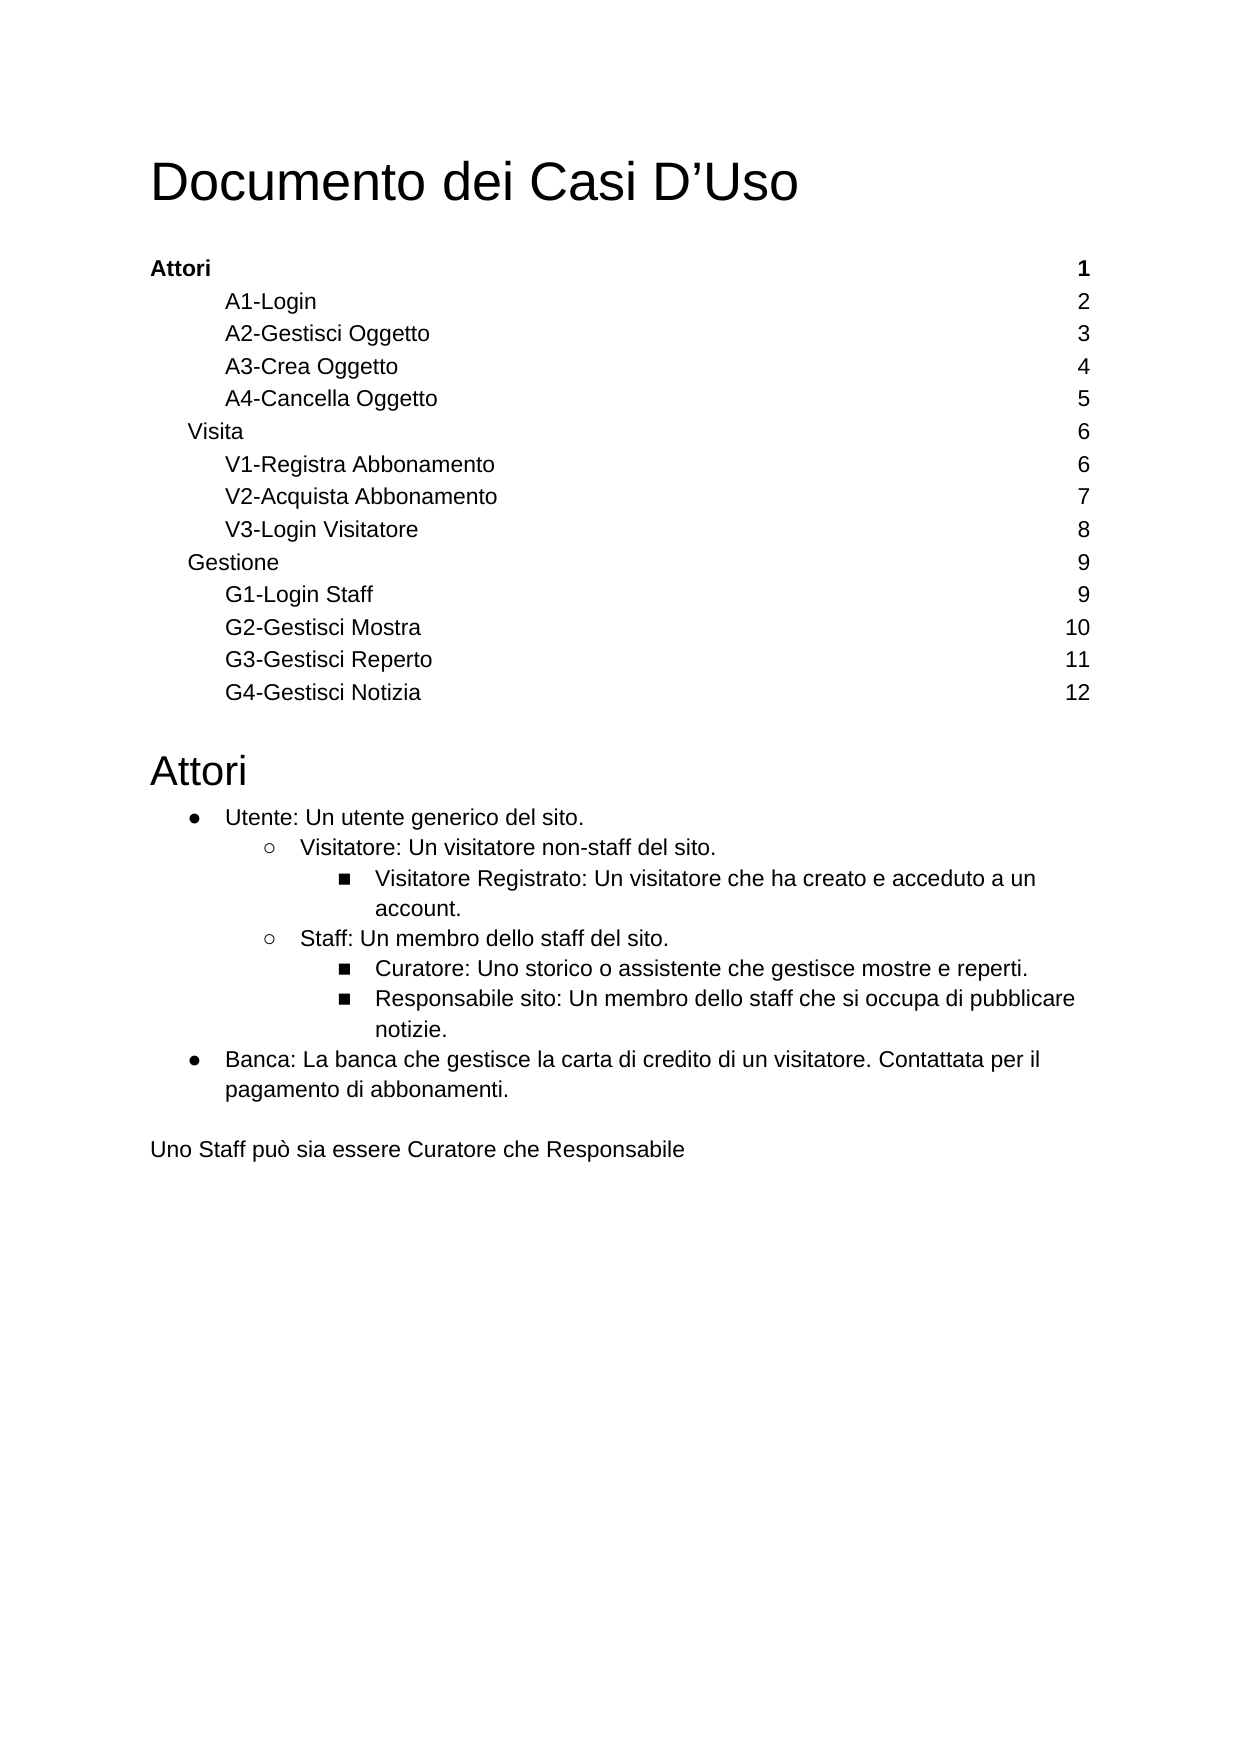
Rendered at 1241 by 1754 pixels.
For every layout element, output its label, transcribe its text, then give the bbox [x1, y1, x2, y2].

text Visita 6 [187, 418, 1090, 444]
list Staff: Un membro dello staff del sito. [262, 925, 1090, 951]
text A1-Login 2 [225, 288, 1090, 314]
list Banca: La banca che gestisce la carta di credito di un visitatore. Contattata per il pagamento di abbonamenti. [187, 1046, 1090, 1102]
list Visitatore: Un visitatore non-staff del sito. [262, 834, 1090, 861]
title Documento dei Casi D’Uso [150, 150, 1090, 212]
text G2-Gestisci Mostra 10 [225, 614, 1090, 640]
text G1-Login Staff 9 [225, 581, 1090, 607]
text V1-Registra Abbonamento 6 [225, 451, 1090, 477]
list Curatore: Uno storico o assistente che gestisce mostre e reperti. [337, 955, 1090, 982]
list Responsabile sito: Un membro dello staff che si occupa di pubblicare notizie. [337, 985, 1090, 1042]
text A3-Crea Oggetto 4 [225, 353, 1090, 379]
text Attori 1 [150, 255, 1090, 281]
list Visitatore Registrato: Un visitatore che ha creato e acceduto a un account. [337, 864, 1090, 921]
text G4-Gestisci Notizia 12 [225, 679, 1090, 705]
text G3-Gestisci Reperto 11 [225, 646, 1090, 673]
subtitle Attori [150, 746, 1090, 794]
text V2-Acquista Abbonamento 7 [225, 483, 1090, 509]
text A2-Gestisci Oggetto 3 [225, 320, 1090, 347]
list Utente: Un utente generico del sito. [187, 804, 1090, 831]
text A4-Cancella Oggetto 5 [225, 385, 1090, 412]
text Gestione 9 [187, 548, 1090, 575]
text V3-Login Visitatore 8 [225, 516, 1090, 542]
text Uno Staff può sia essere Curatore che Responsabile [150, 1136, 1090, 1163]
